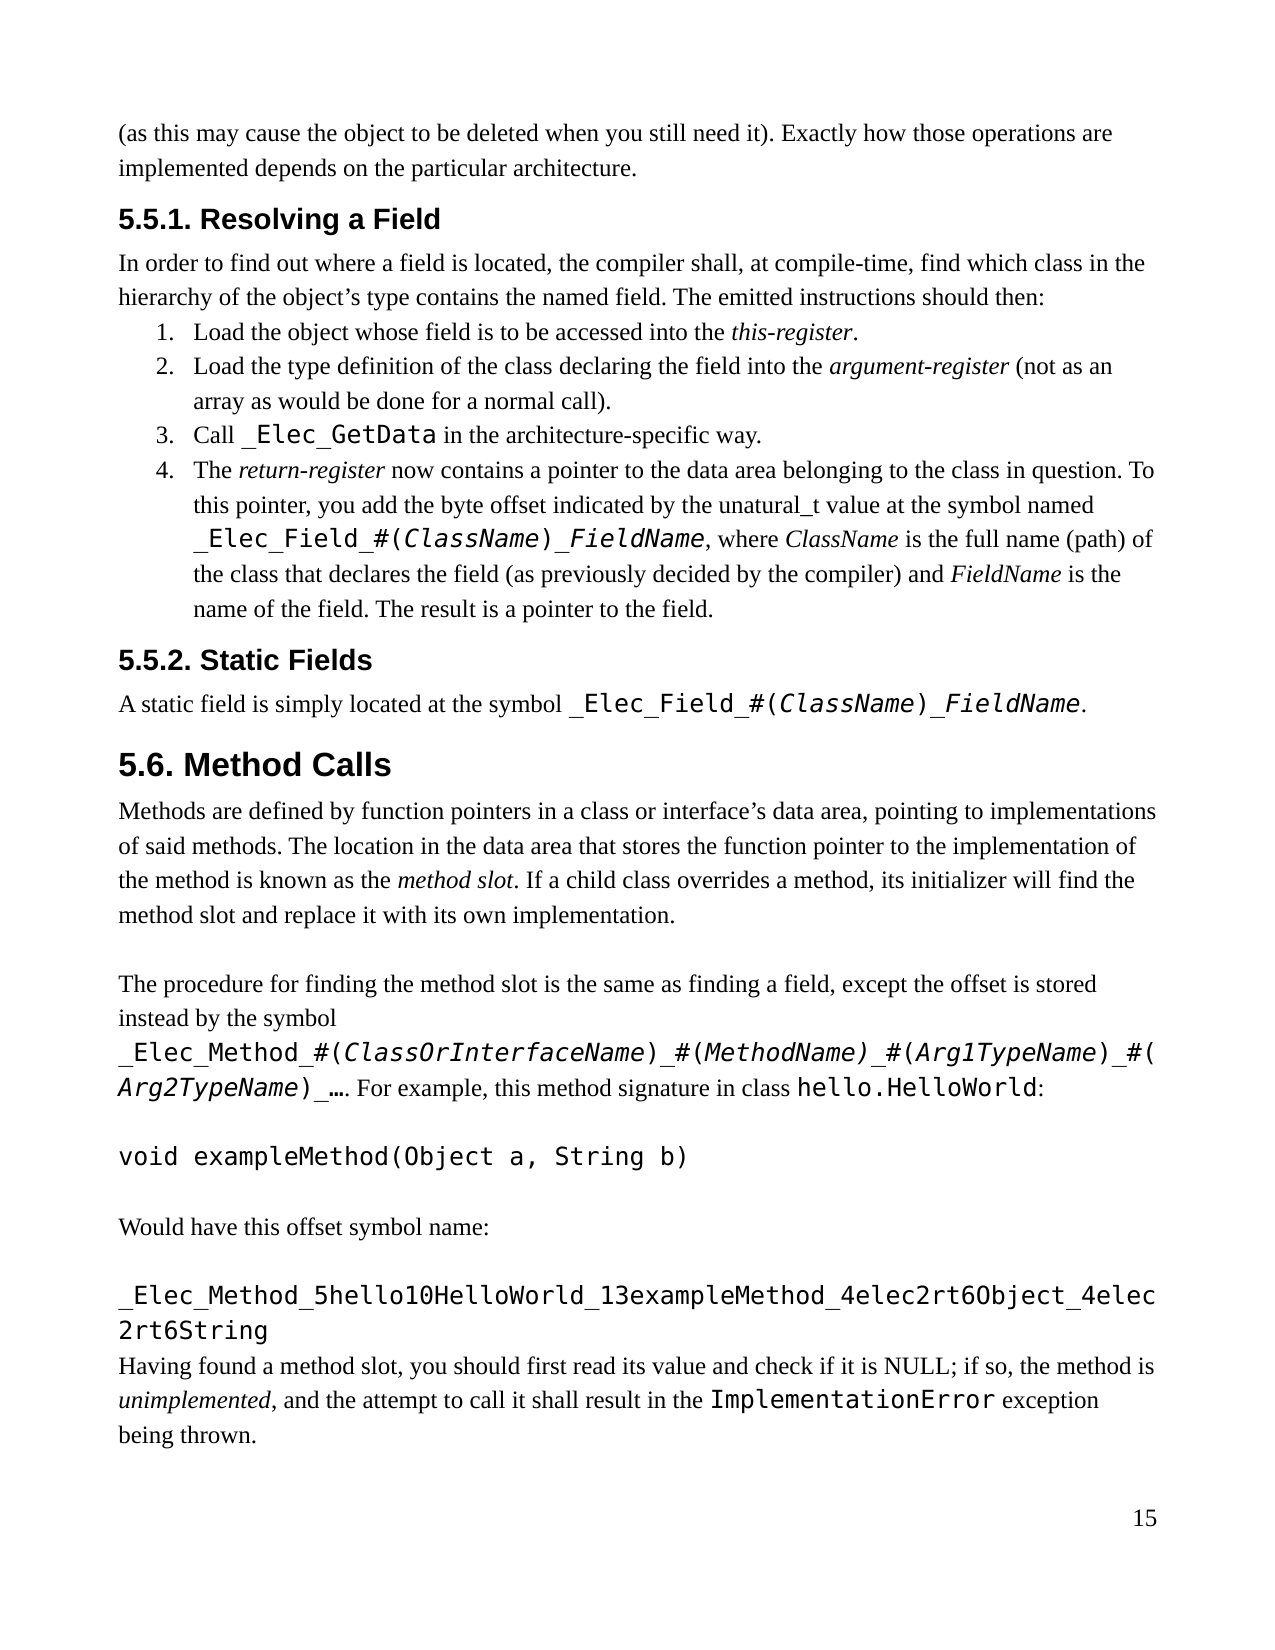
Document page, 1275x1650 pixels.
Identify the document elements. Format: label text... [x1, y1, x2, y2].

text (as this may cause the object to be deleted when you still need it). Exactly how those operations are implemented depends on the particular architecture. [118, 118, 1157, 181]
list Load the object whose field is to be accessed into the this-register. [156, 317, 1157, 346]
list Load the type definition of the class declaring the field into the argument-register (not as an array as would be done for a normal call). [156, 351, 1157, 414]
text Would have this offset symbol name: [118, 1212, 1157, 1241]
subtitle 5.5.2. Static Fields [118, 643, 1157, 677]
text In order to find out where a field is located, the compiler shall, at compile-time, find which class in the hierarchy of the object’s type contains the named field. The emitted instructions should then: [118, 248, 1157, 311]
subtitle 5.5.1. Resolving a Field [118, 202, 1157, 235]
subtitle 5.6. Method Calls [118, 745, 1157, 784]
text A static field is simply located at the symbol _Elec_Field_#(ClassName)_FieldName. [118, 689, 1157, 718]
list The return-register now contains a pointer to the data area belonging to the class in question. To this pointer, you add the byte offset indicated by the unatural_t value at the symbol named _Elec_Field_#(ClassName)_FieldName, where ClassName is the full name (path) of the class that declares the field (as previously decided by the compiler) and FieldName is the name of the field. The result is a pointer to the field. [156, 455, 1157, 623]
text Having found a method slot, you should first read its value and check if it is NULL; if so, the method is unimplemented, and the attempt to call it shall result in the ImplementationError exception being thrown. [118, 1351, 1157, 1449]
text _Elec_Method_5hello10HelloWorld_13exampleMethod_4elec2rt6Object_4elec2rt6String [118, 1281, 1157, 1345]
text Methods are defined by function pointers in a class or interface’s data area, pointing to implementations of said methods. The location in the data area that stores the function pointer to the implementation of the method is known as the method slot. If a child class overrides a method, its initializer will find the method slot and replace it with its own implementation. [118, 796, 1157, 928]
text The procedure for finding the method slot is the same as finding a field, except the offset is stored instead by the symbol _Elec_Method_#(ClassOrInterfaceName)_#(MethodName)_#(Arg1TypeName)_#(Arg2TypeName)_…. For example, this method signature in class hello.HelloWorld: [118, 969, 1157, 1102]
list Call _Elec_GetData in the architecture-specific way. [156, 420, 1157, 449]
text void exampleMethod(Object a, String b) [118, 1142, 1157, 1172]
